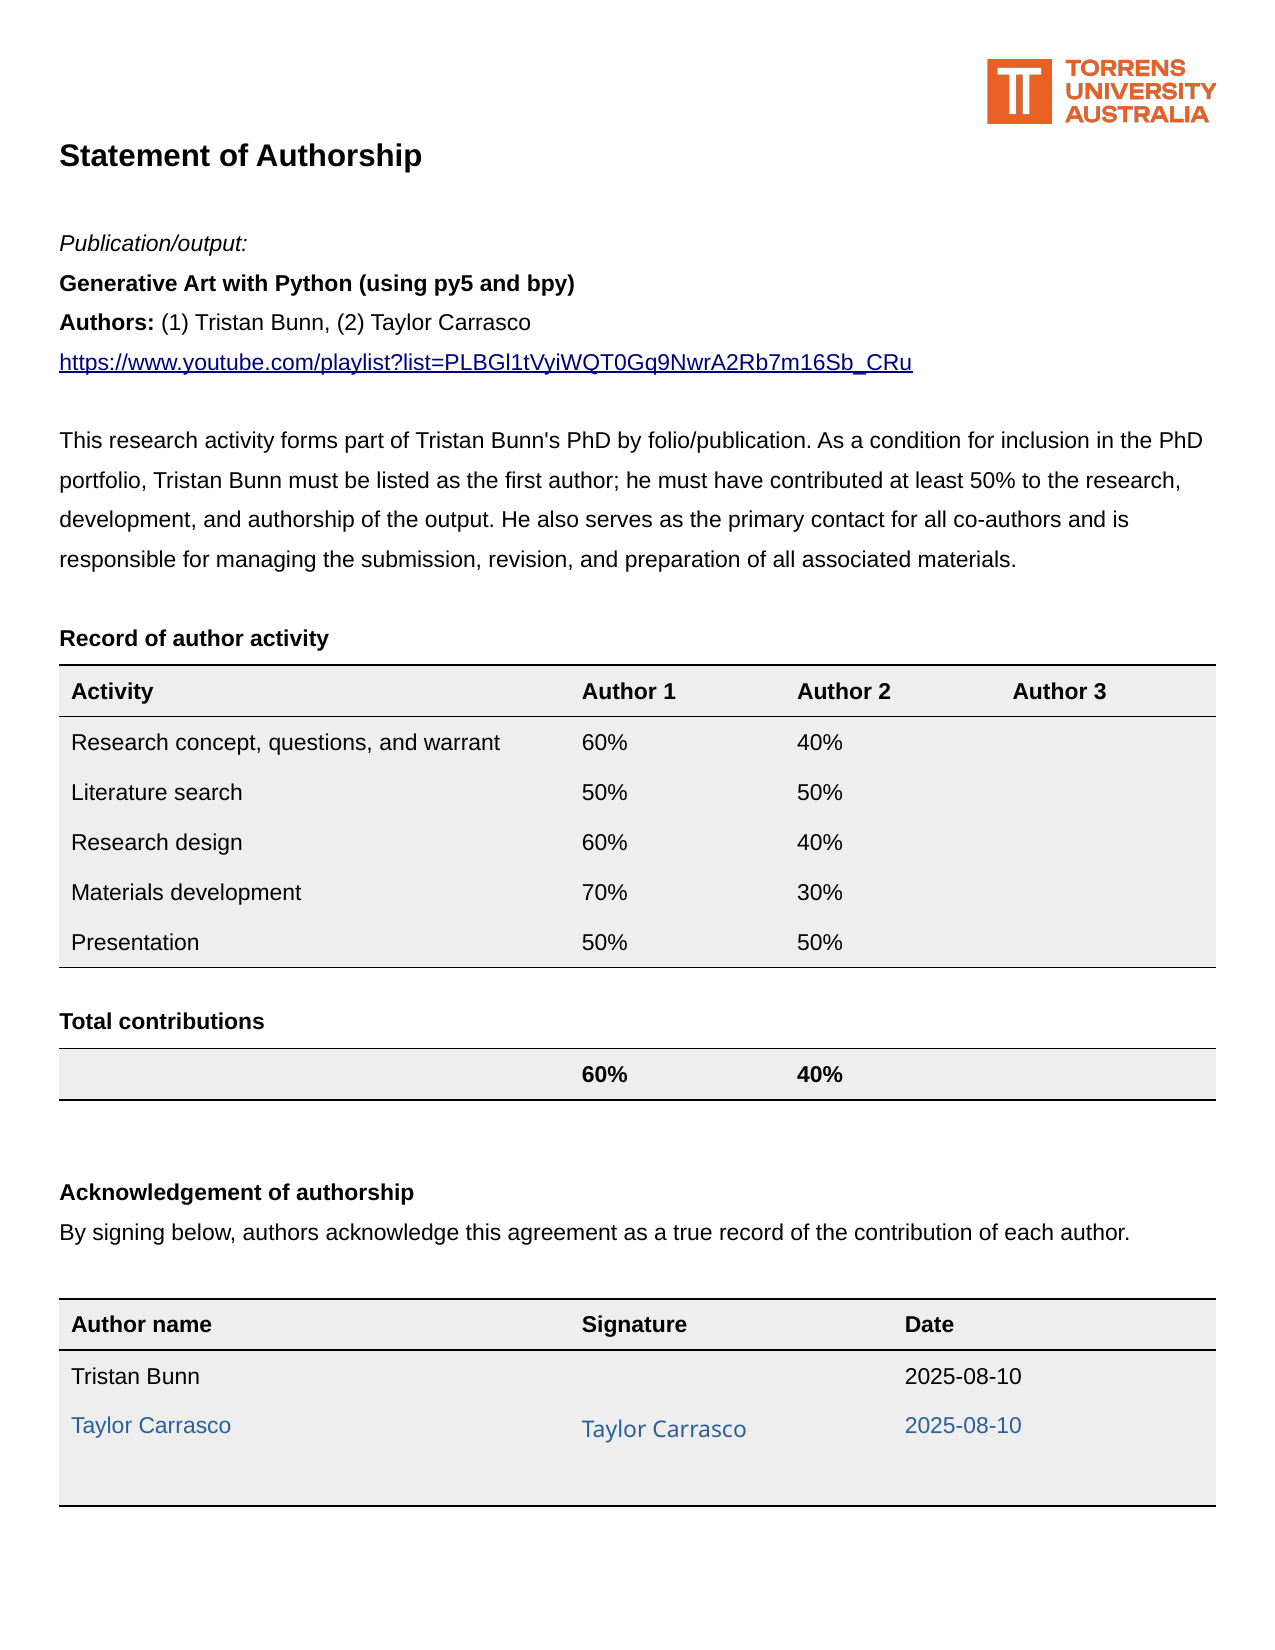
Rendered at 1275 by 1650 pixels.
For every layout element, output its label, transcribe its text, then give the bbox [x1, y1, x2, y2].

table_header Signature [570, 1300, 893, 1349]
table_cell 60% [570, 717, 785, 767]
table_cell [1001, 717, 1216, 767]
text This research activity forms part of Tristan Bunn's PhD by folio/publication. As a condition for inclusion in the PhD portfolio, Tristan Bunn must be listed as the first author; he must have contributed at least 50% to the research, development, and authorship of the output. He also serves as the primary contact for all co-authors and is responsible for managing the submission, revision, and preparation of all associated materials. [59, 427, 1216, 572]
table_header Author name [59, 1300, 570, 1349]
table_cell Taylor Carrasco [59, 1401, 570, 1456]
text Record of author activity [59, 625, 1216, 651]
table_header Activity [59, 666, 570, 716]
table_cell [1001, 817, 1216, 867]
table_cell Materials development [59, 867, 570, 917]
table_cell Literature search [59, 767, 570, 817]
table_cell [570, 1456, 893, 1505]
table_cell Research concept, questions, and warrant [59, 717, 570, 767]
text Total contributions [59, 1008, 1216, 1034]
picture [987, 59, 1217, 124]
table_header Date [893, 1300, 1216, 1349]
table_cell Presentation [59, 917, 570, 967]
table_cell Research design [59, 817, 570, 867]
table_cell [1001, 867, 1216, 917]
table_cell 40% [785, 717, 1001, 767]
table_cell 50% [785, 917, 1001, 967]
text By signing below, authors acknowledge this agreement as a true record of the contribution of each author. [59, 1219, 1216, 1285]
text Authors: (1) Tristan Bunn, (2) Taylor Carrasco https://www.youtube.com/playlist?list=PLBGl1tVyiWQT0Gq9NwrA2Rb7m16Sb_CRu [59, 309, 1216, 375]
table_cell [1001, 917, 1216, 967]
table_cell 2025-08-10 [893, 1401, 1216, 1456]
table_cell 30% [785, 867, 1001, 917]
table_cell [570, 1351, 893, 1401]
table_header Author 3 [1001, 666, 1216, 716]
table_header Author 1 [570, 666, 785, 716]
text Publication/output: Generative Art with Python (using py5 and bpy) [59, 230, 1216, 296]
table_header Author 2 [785, 666, 1001, 716]
table_cell 50% [785, 767, 1001, 817]
table_cell 70% [570, 867, 785, 917]
table_header [1001, 1049, 1216, 1099]
table_cell 60% [570, 817, 785, 867]
table_cell 50% [570, 917, 785, 967]
table_cell Tristan Bunn [59, 1351, 570, 1401]
table_cell [59, 1456, 570, 1505]
table_cell [893, 1456, 1216, 1505]
text Acknowledgement of authorship [59, 1179, 1216, 1206]
table_cell [1001, 767, 1216, 817]
table_cell 40% [785, 817, 1001, 867]
table_cell 2025-08-10 [893, 1351, 1216, 1401]
table_header 60% [570, 1049, 785, 1099]
table_cell Taylor Carrasco [570, 1401, 893, 1456]
text Statement of Authorship [59, 137, 1216, 173]
table_header [59, 1049, 570, 1099]
table_header 40% [785, 1049, 1001, 1099]
table_cell 50% [570, 767, 785, 817]
